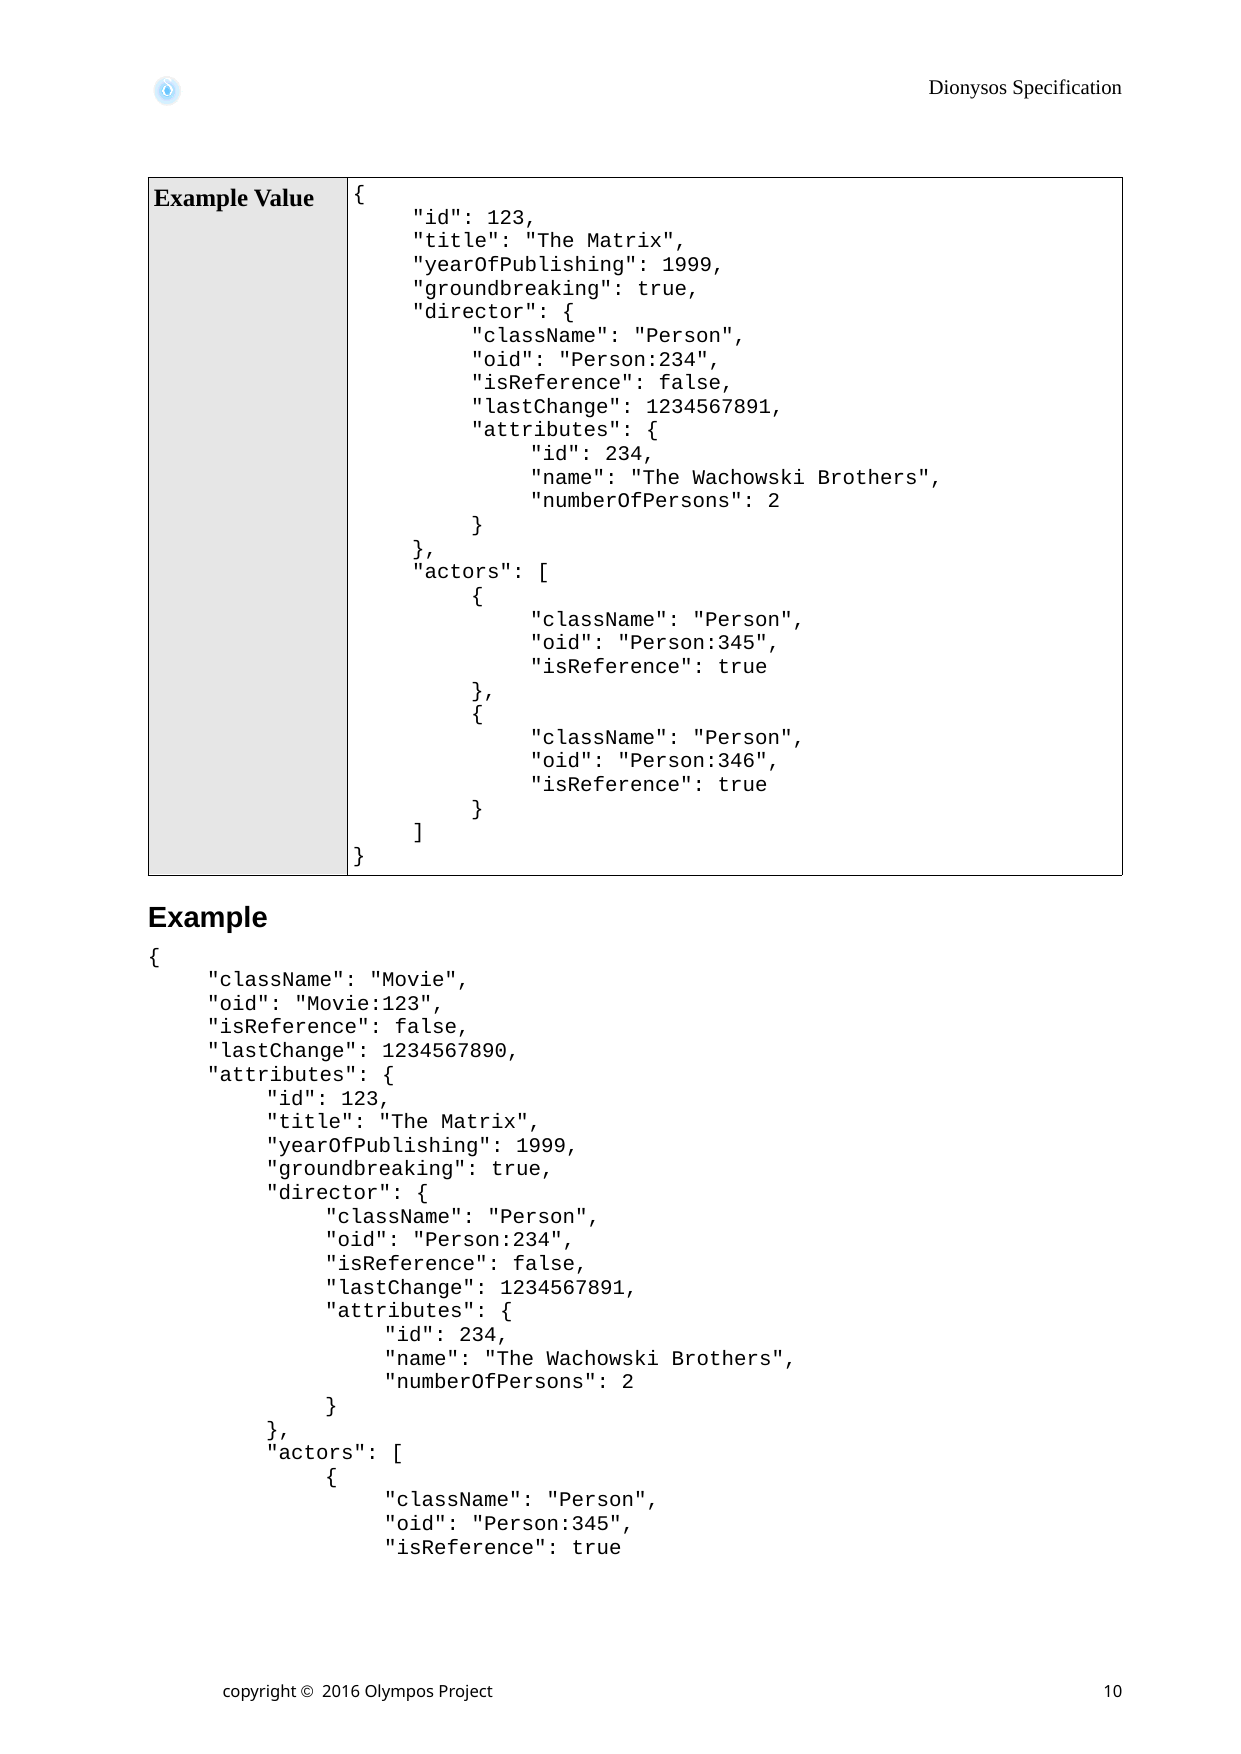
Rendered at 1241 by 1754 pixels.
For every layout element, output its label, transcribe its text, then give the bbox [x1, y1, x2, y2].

text "attributes": { [148, 1064, 1122, 1087]
text "director": { [148, 1182, 1122, 1206]
text "isReference": false, [148, 1017, 1122, 1040]
text "className": "Person", [148, 1489, 1122, 1513]
text "oid": "Movie:123", [148, 993, 1122, 1017]
table_cell Example Value [149, 178, 347, 874]
text "className": "Movie", [148, 969, 1122, 993]
text "attributes": { [148, 1300, 1122, 1324]
table_cell { "id": 123, "title": "The Matrix", "yearOfPublishing": 1999, "groundbreaking": true, "director": { "className": "Person", "oid": "Person:234", "isReference": false, "lastChange": 1234567891, "attributes": { "id": 234, "name": "The Wachowski Brothers", "numberOfPersons": 2 } }, "actors": [ { "className": "Person", "oid": "Person:345", "isReference": true }, { "className": "Person", "oid": "Person:346", "isReference": true } ] } [348, 178, 1122, 874]
text { [148, 946, 1122, 969]
picture [152, 75, 184, 106]
text "className": "Person", [148, 1206, 1122, 1229]
text }, [148, 1418, 1122, 1442]
text { [148, 1466, 1122, 1489]
text "lastChange": 1234567891, [148, 1277, 1122, 1300]
text "title": "The Matrix", [148, 1111, 1122, 1135]
text "yearOfPublishing": 1999, [148, 1135, 1122, 1158]
text "isReference": false, [148, 1253, 1122, 1277]
text "oid": "Person:234", [148, 1229, 1122, 1253]
text "numberOfPersons": 2 [148, 1371, 1122, 1395]
text Example [148, 899, 1122, 933]
text "actors": [ [148, 1442, 1122, 1466]
text } [148, 1395, 1122, 1418]
text "id": 123, [148, 1087, 1122, 1111]
text "id": 234, [148, 1324, 1122, 1348]
text "isReference": true [148, 1537, 1122, 1560]
text "oid": "Person:345", [148, 1513, 1122, 1537]
text "lastChange": 1234567890, [148, 1040, 1122, 1064]
text "name": "The Wachowski Brothers", [148, 1348, 1122, 1371]
text "groundbreaking": true, [148, 1158, 1122, 1182]
